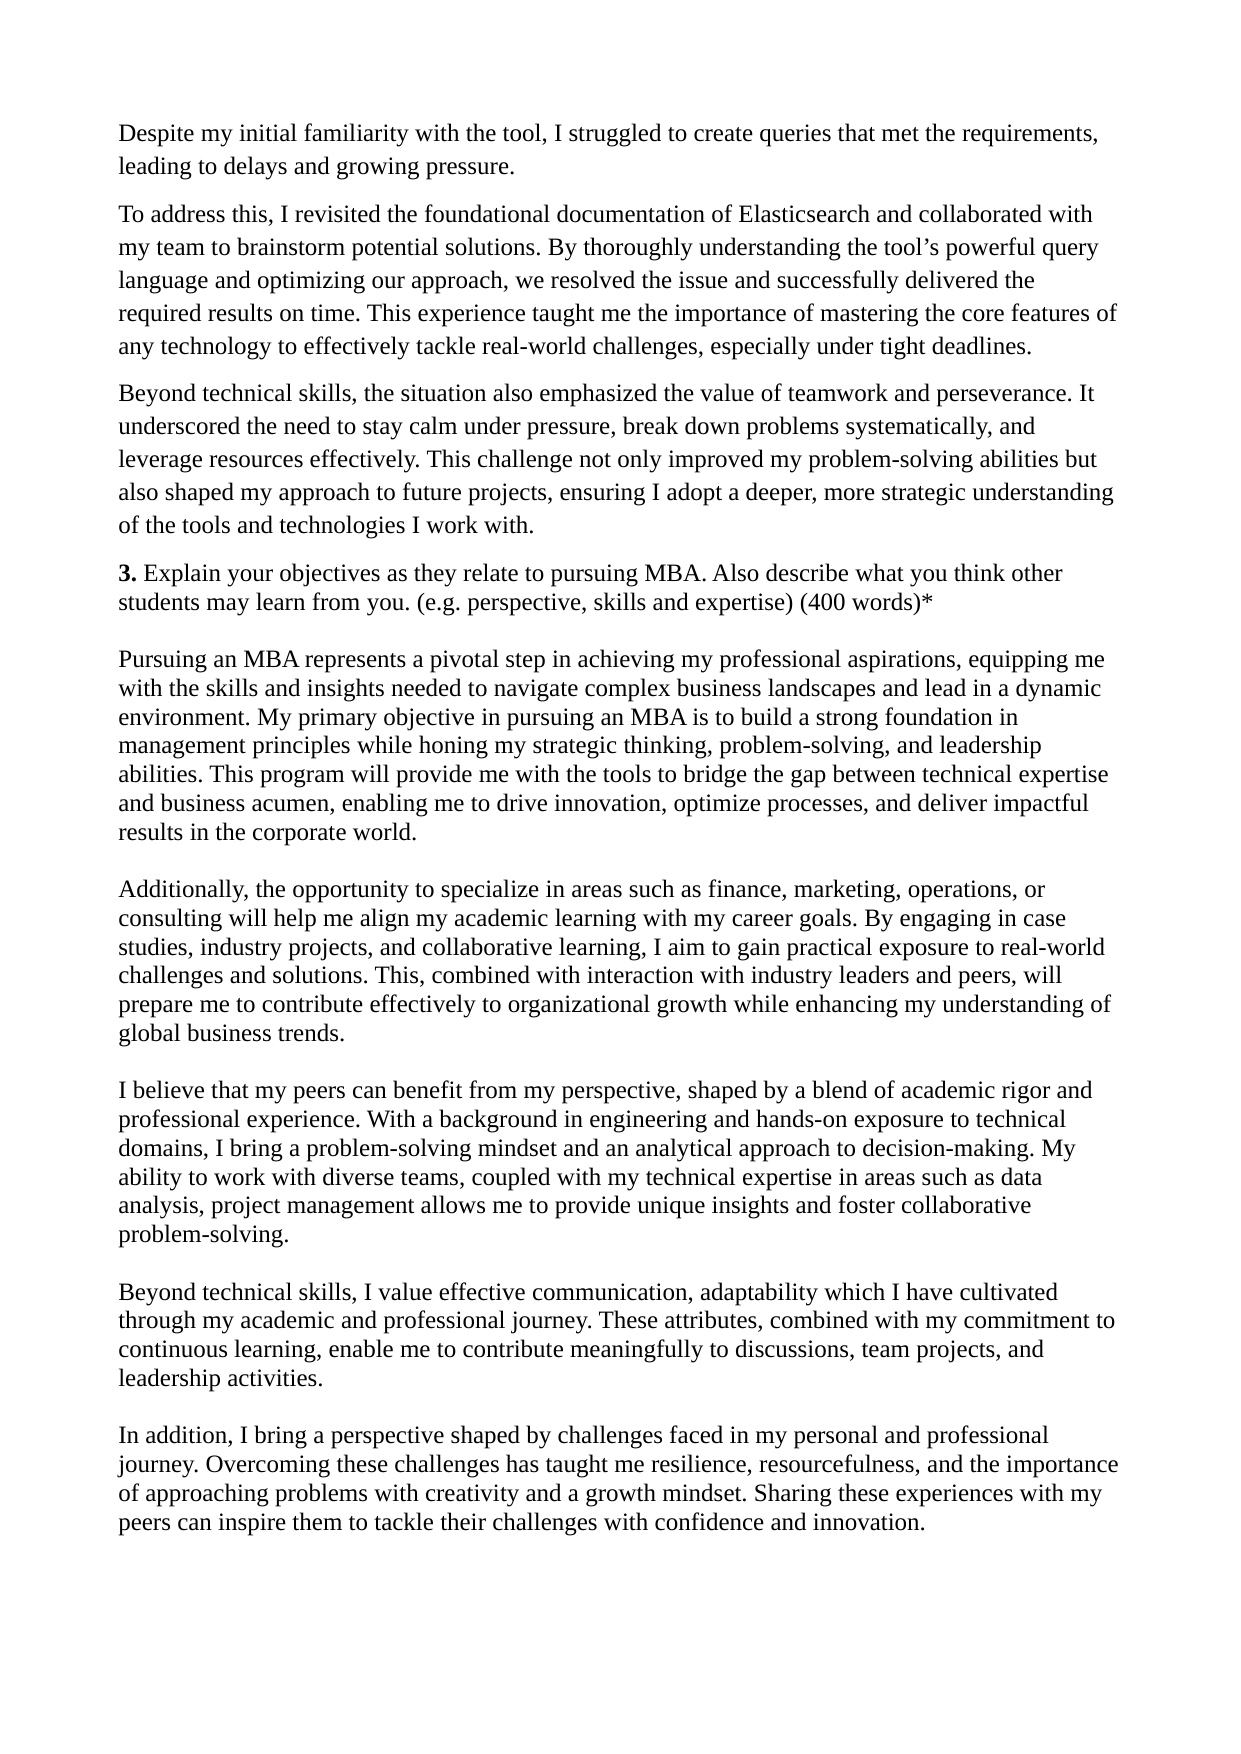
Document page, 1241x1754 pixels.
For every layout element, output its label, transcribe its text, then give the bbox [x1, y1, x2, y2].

text To address this, I revisited the foundational documentation of Elasticsearch and collaborated with my team to brainstorm potential solutions. By thoroughly understanding the tool’s powerful query language and optimizing our approach, we resolved the issue and successfully delivered the required results on time. This experience taught me the importance of mastering the core features of any technology to effectively tackle real-world challenges, especially under tight deadlines. [118, 199, 1122, 359]
text Beyond technical skills, I value effective communication, adaptability which I have cultivated through my academic and professional journey. These attributes, combined with my commitment to continuous learning, enable me to contribute meaningfully to discussions, team projects, and leadership activities. [118, 1277, 1122, 1392]
text Pursuing an MBA represents a pivotal step in achieving my professional aspirations, equipping me with the skills and insights needed to navigate complex business landscapes and lead in a dynamic environment. My primary objective in pursuing an MBA is to build a strong foundation in management principles while honing my strategic thinking, problem-solving, and leadership abilities. This program will provide me with the tools to bridge the gap between technical expertise and business acumen, enabling me to drive innovation, optimize processes, and deliver impactful results in the corporate world. [118, 644, 1122, 846]
text Additionally, the opportunity to specialize in areas such as finance, marketing, operations, or consulting will help me align my academic learning with my career goals. By engaging in case studies, industry projects, and collaborative learning, I aim to gain practical exposure to real-world challenges and solutions. This, combined with interaction with industry leaders and peers, will prepare me to contribute effectively to organizational growth while enhancing my understanding of global business trends. [118, 874, 1122, 1047]
text Beyond technical skills, the situation also emphasized the value of teamwork and perseverance. It underscored the need to stay calm under pressure, break down problems systematically, and leverage resources effectively. This challenge not only improved my problem-solving abilities but also shaped my approach to future projects, ensuring I adopt a deeper, more strategic understanding of the tools and technologies I work with. [118, 378, 1122, 539]
text In addition, I bring a perspective shaped by challenges faced in my personal and professional journey. Overcoming these challenges has taught me resilience, resourcefulness, and the importance of approaching problems with creativity and a growth mindset. Sharing these experiences with my peers can inspire them to tackle their challenges with confidence and innovation. [118, 1421, 1122, 1536]
text 3. Explain your objectives as they relate to pursuing MBA. Also describe what you think other students may learn from you. (e.g. perspective, skills and expertise) (400 words)* [118, 558, 1122, 616]
text I believe that my peers can benefit from my perspective, shaped by a blend of academic rigor and professional experience. With a background in engineering and hands-on exposure to technical domains, I bring a problem-solving mindset and an analytical approach to decision-making. My ability to work with diverse teams, coupled with my technical expertise in areas such as data analysis, project management allows me to provide unique insights and foster collaborative problem-solving. [118, 1076, 1122, 1248]
text Despite my initial familiarity with the tool, I struggled to create queries that met the requirements, leading to delays and growing pressure. [118, 118, 1122, 180]
